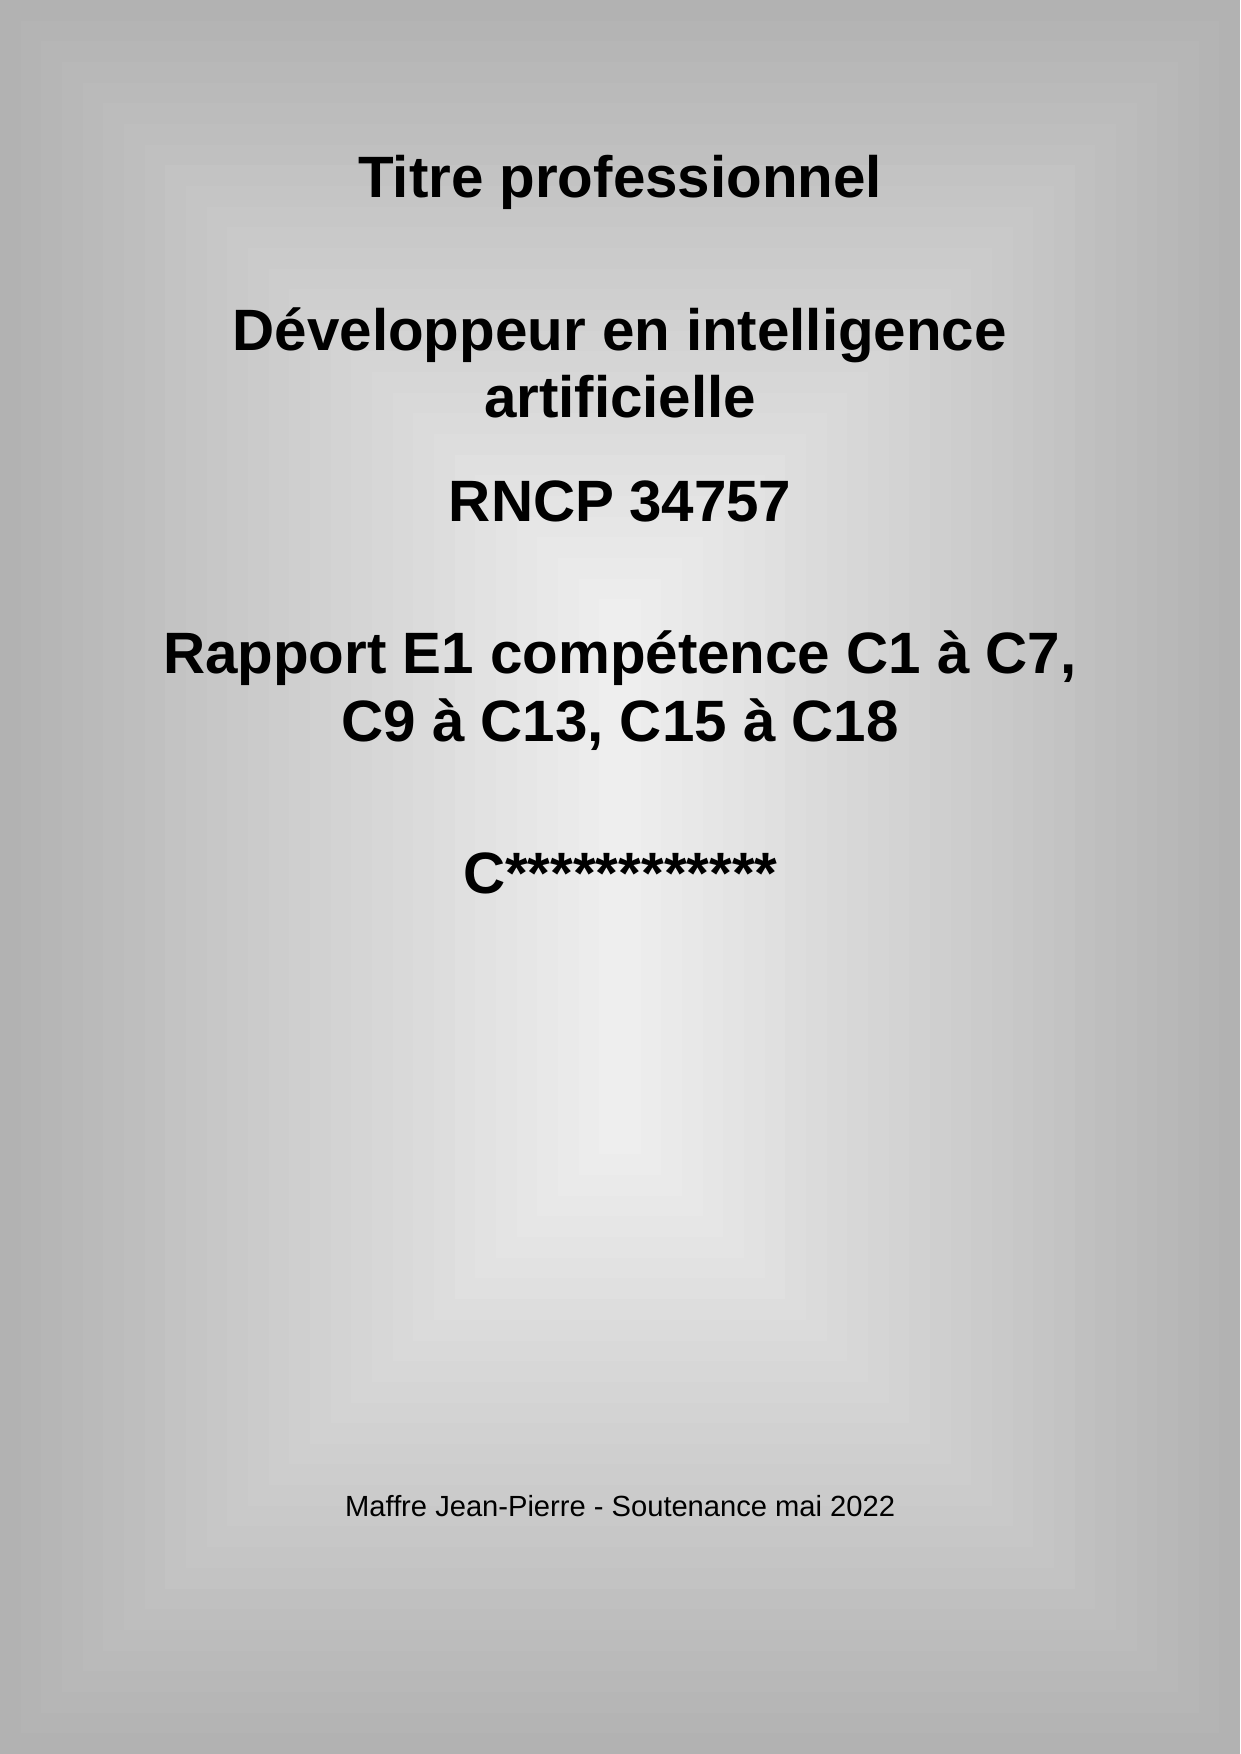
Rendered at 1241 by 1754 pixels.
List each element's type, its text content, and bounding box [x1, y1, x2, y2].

title Développeur en intelligence artificielle [118, 295, 1122, 429]
subtitle Maffre Jean-Pierre - Soutenance mai 2022 [118, 1489, 1122, 1523]
title C************ [118, 838, 1122, 906]
title RNCP 34757 [118, 467, 1122, 534]
title Rapport E1 compétence C1 à C7, C9 à C13, C15 à C18 [118, 619, 1122, 753]
title Titre professionnel [118, 143, 1122, 210]
